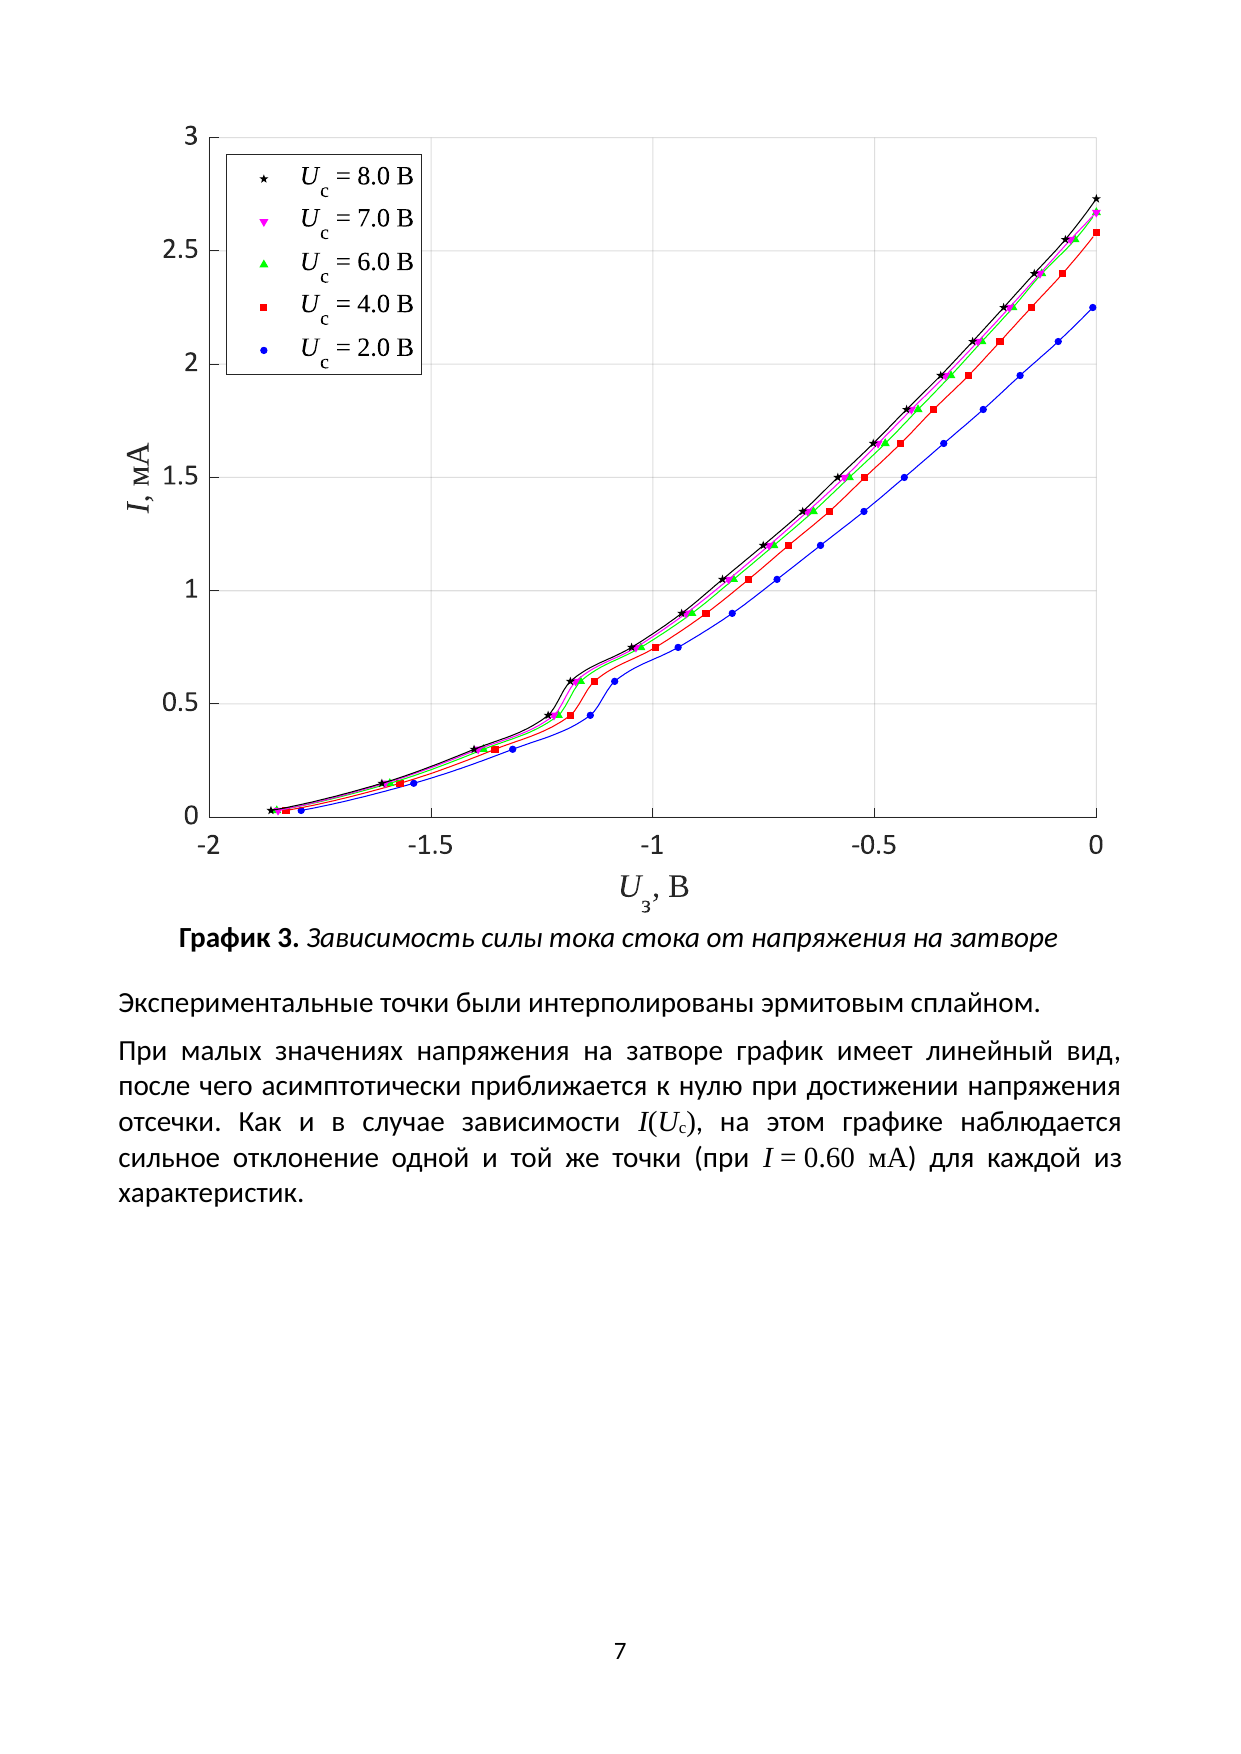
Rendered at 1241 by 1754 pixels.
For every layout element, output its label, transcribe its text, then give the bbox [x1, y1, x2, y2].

text График 3. Зависимость силы тока стока от напряжения на затворе [118, 919, 1122, 955]
text Экспериментальные точки были интерполированы эрмитовым сплайном. [118, 984, 1122, 1020]
text При малых значениях напряжения на затворе график имеет линейный вид, после чего асимптотически приближается к нулю при достижении напряжения отсечки. Как и в случае зависимости I(Uс), на этом графике наблюдается сильное отклонение одной и той же точки (при I = 0.60 мА) для каждой из характеристик. [118, 1032, 1122, 1210]
